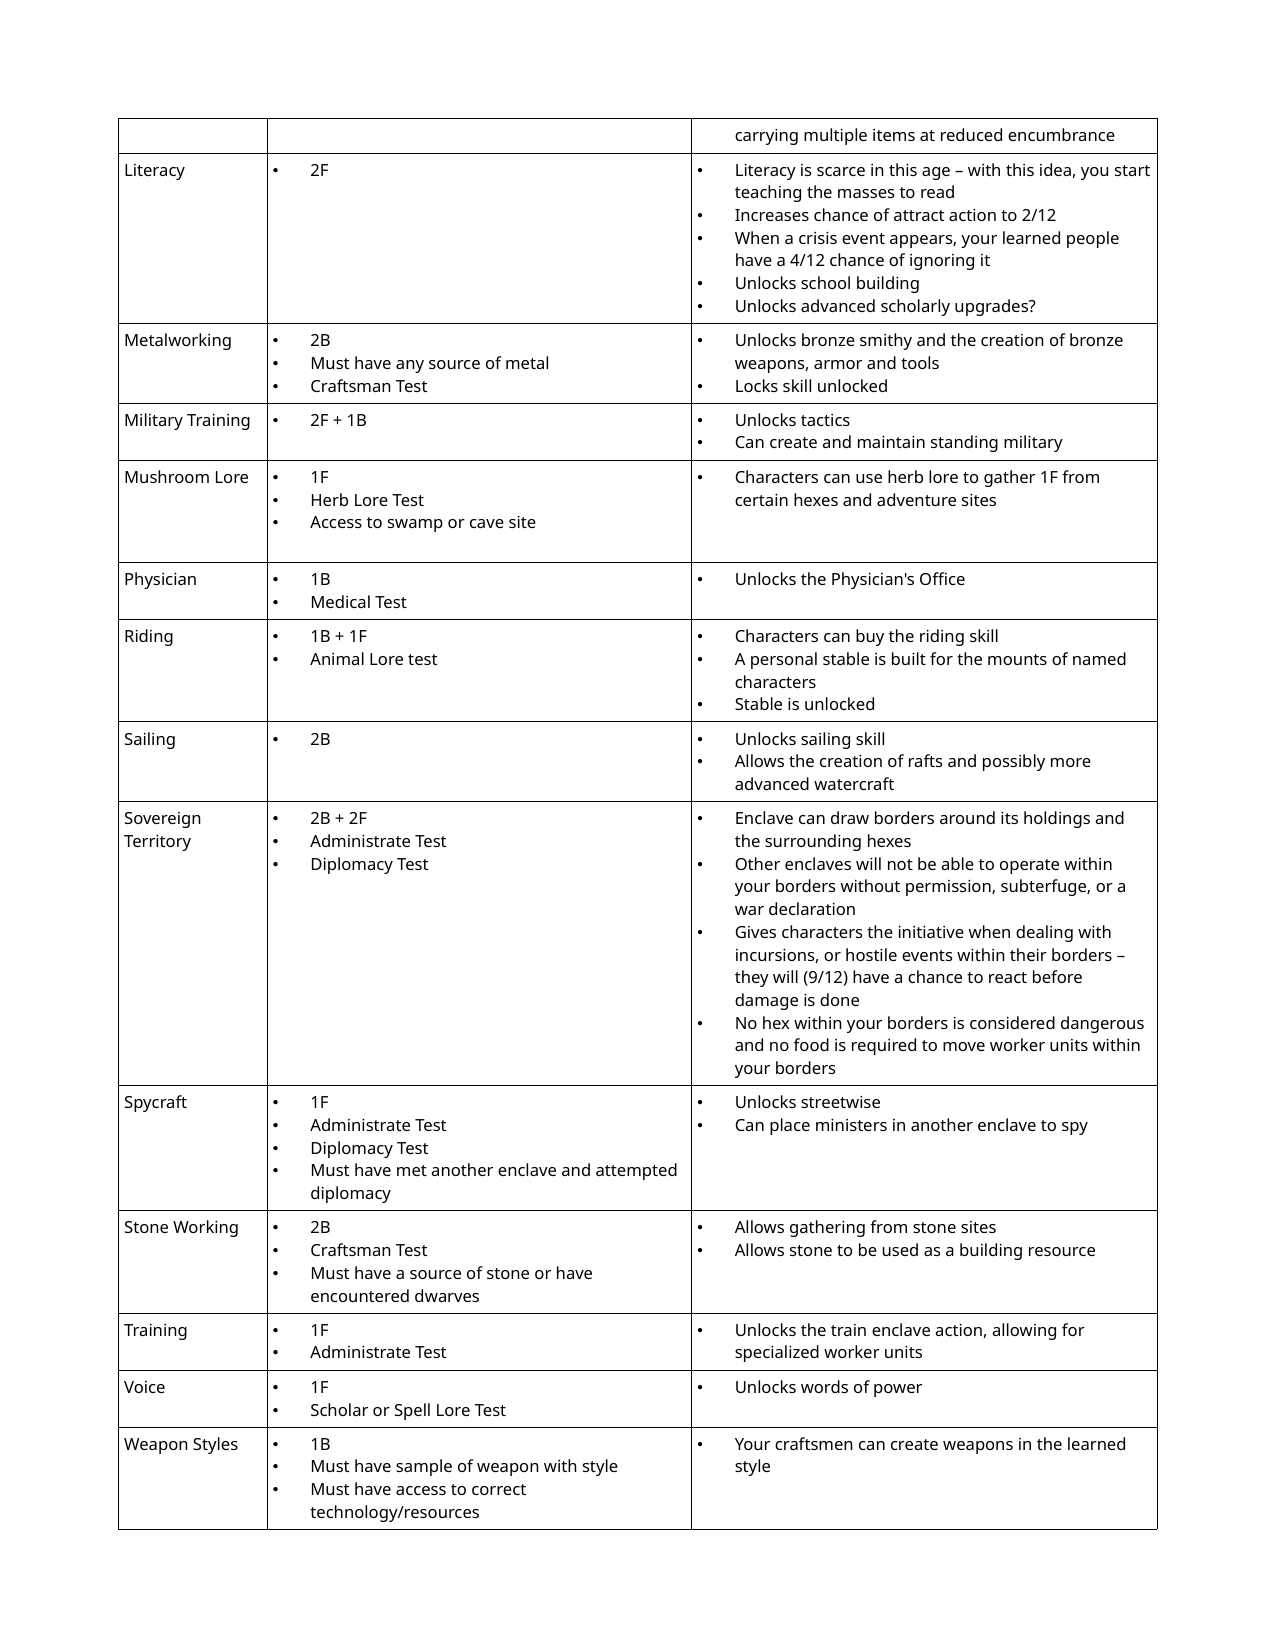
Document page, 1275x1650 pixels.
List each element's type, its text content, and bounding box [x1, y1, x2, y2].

table_cell Literacy is scarce in this age – with this idea, you start teaching the masses to read Increases chance of attract action to 2/12 When a crisis event appears, your learned people have a 4/12 chance of ignoring it Unlocks school building Unlocks advanced scholarly upgrades? [692, 154, 1157, 323]
table_cell [268, 119, 691, 152]
table_cell Mushroom Lore [119, 461, 267, 562]
table_cell 2B [268, 722, 691, 801]
table_cell 1F Administrate Test [268, 1314, 691, 1369]
table_cell 2B Craftsman Test Must have a source of stone or have encountered dwarves [268, 1211, 691, 1313]
table_cell 1F Herb Lore Test Access to swamp or cave site [268, 461, 691, 562]
table_cell Allows gathering from stone sites Allows stone to be used as a building resource [692, 1211, 1157, 1313]
table_cell Sovereign Territory [119, 802, 267, 1085]
table_cell Unlocks tactics Can create and maintain standing military [692, 404, 1157, 459]
table_cell 2B + 2F Administrate Test Diplomacy Test [268, 802, 691, 1085]
table_cell Military Training [119, 404, 267, 459]
table_cell Sailing [119, 722, 267, 801]
table_cell Spycraft [119, 1086, 267, 1210]
table_cell 1B Medical Test [268, 563, 691, 619]
table_cell 2F + 1B [268, 404, 691, 459]
table_cell Training [119, 1314, 267, 1369]
table_cell Unlocks sailing skill Allows the creation of rafts and possibly more advanced watercraft [692, 722, 1157, 801]
table_cell Unlocks bronze smithy and the creation of bronze weapons, armor and tools Locks skill unlocked [692, 324, 1157, 403]
table_cell Unlocks the Physician's Office [692, 563, 1157, 619]
table_cell Unlocks the train enclave action, allowing for specialized worker units [692, 1314, 1157, 1369]
table_cell Riding [119, 620, 267, 721]
table_cell 2F [268, 154, 691, 323]
table_cell 1F Scholar or Spell Lore Test [268, 1371, 691, 1427]
table_cell Enclave can draw borders around its holdings and the surrounding hexes Other enclaves will not be able to operate within your borders without permission, subterfuge, or a war declaration Gives characters the initiative when dealing with incursions, or hostile events within their borders – they will (9/12) have a chance to react before damage is done No hex within your borders is considered dangerous and no food is required to move worker units within your borders [692, 802, 1157, 1085]
table_cell 1B + 1F Animal Lore test [268, 620, 691, 721]
table_cell Metalworking [119, 324, 267, 403]
table_cell 1B Must have sample of weapon with style Must have access to correct technology/resources Craftsman Test [268, 1428, 691, 1529]
table_cell 2B Must have any source of metal Craftsman Test [268, 324, 691, 403]
table_cell Literacy [119, 154, 267, 323]
table_cell [119, 119, 267, 152]
table_cell 1F Administrate Test Diplomacy Test Must have met another enclave and attempted diplomacy [268, 1086, 691, 1210]
table_cell Unlocks Tanner's Hut and thus cured leather armors (AV 2) Can invent satchels, bags and packs that allow carrying multiple items at reduced encumbrance [692, 119, 1157, 152]
table_cell Your craftsmen can create weapons in the learned style [692, 1428, 1157, 1529]
table_cell Physician [119, 563, 267, 619]
table_cell Voice [119, 1371, 267, 1427]
table_cell Weapon Styles [119, 1428, 267, 1529]
table_cell Characters can buy the riding skill A personal stable is built for the mounts of named characters Stable is unlocked [692, 620, 1157, 721]
table_cell Unlocks streetwise Can place ministers in another enclave to spy [692, 1086, 1157, 1210]
table_cell Stone Working [119, 1211, 267, 1313]
table_cell Characters can use herb lore to gather 1F from certain hexes and adventure sites [692, 461, 1157, 562]
table_cell Unlocks words of power [692, 1371, 1157, 1427]
